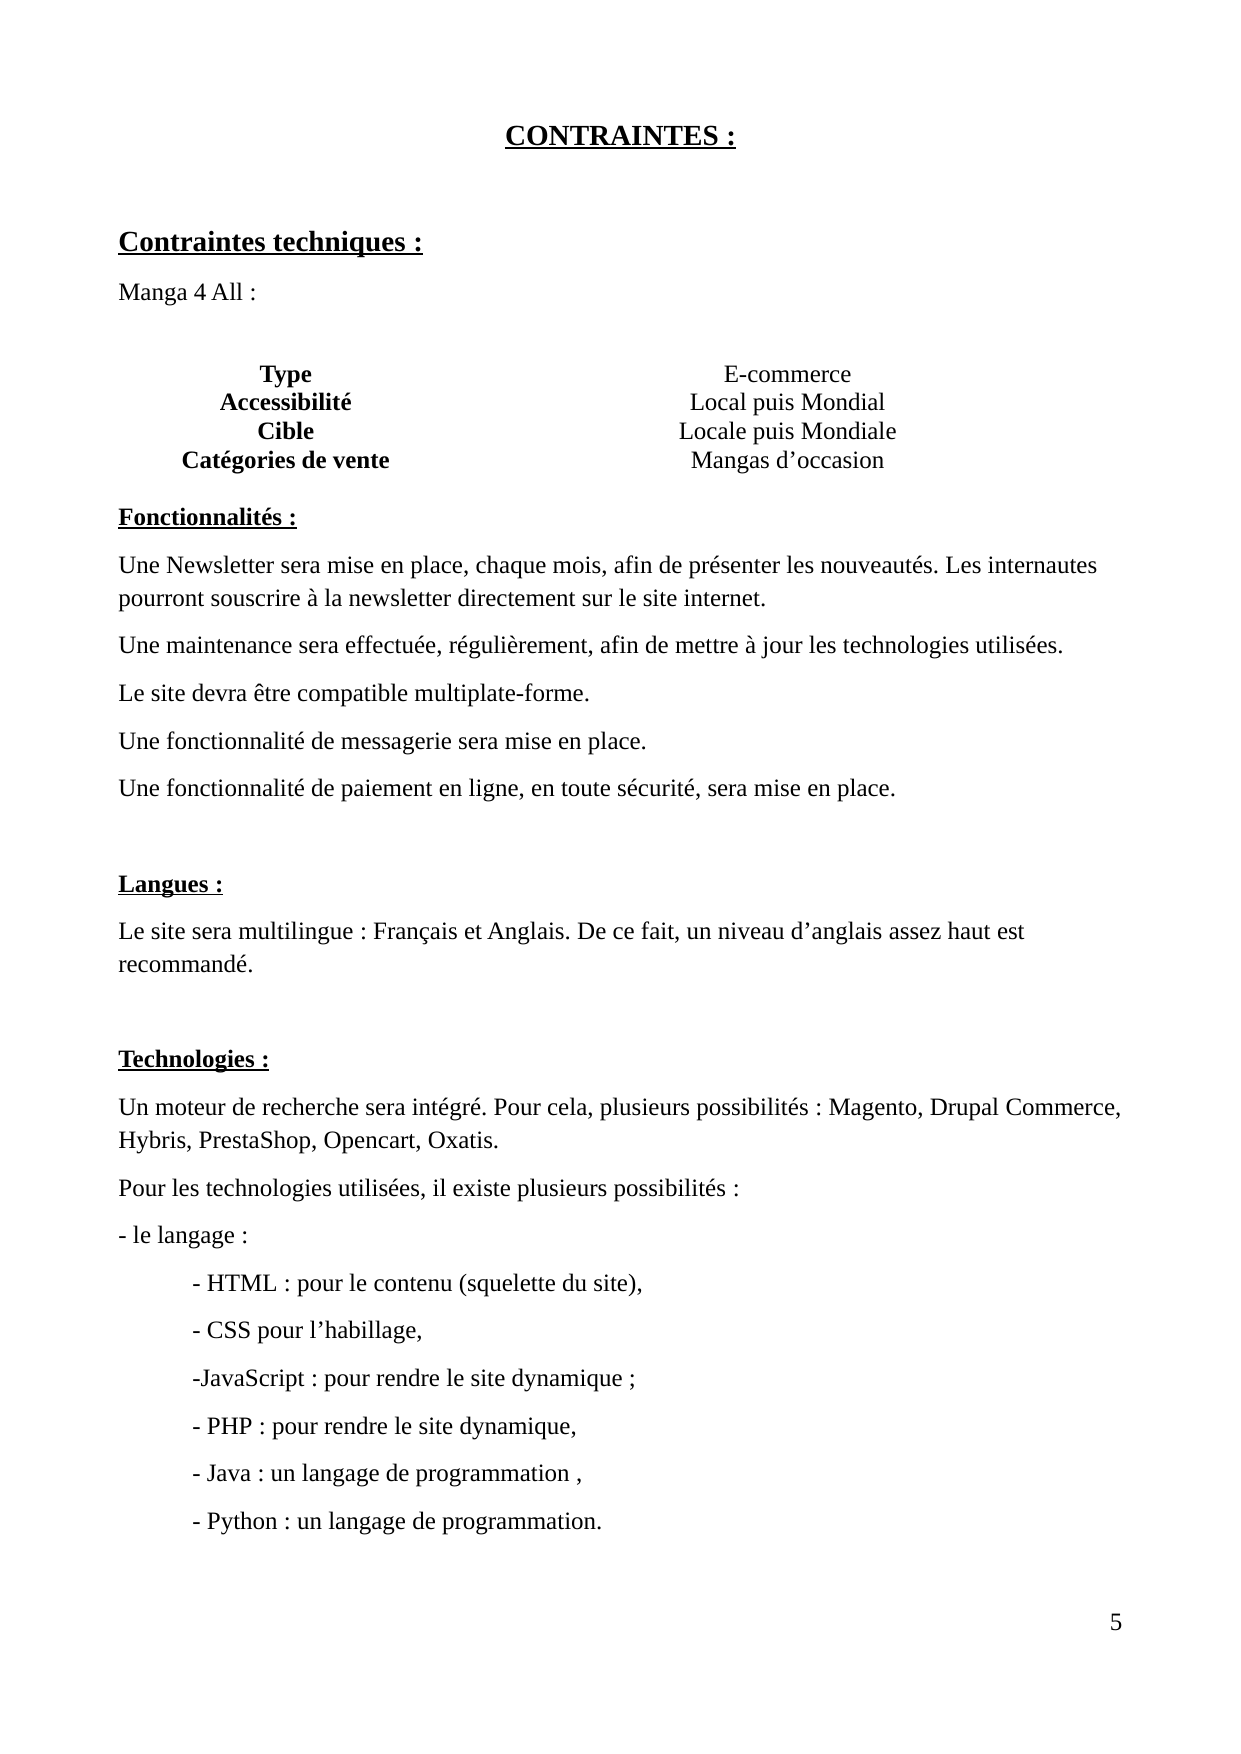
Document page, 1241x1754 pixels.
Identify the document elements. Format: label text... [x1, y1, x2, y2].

text Une fonctionnalité de messagerie sera mise en place. [118, 726, 1122, 754]
text Fonctionnalités : [118, 502, 1122, 531]
text - PHP : pour rendre le site dynamique, [118, 1411, 1122, 1439]
table_cell Cible [118, 416, 453, 445]
table_cell Locale puis Mondiale [453, 416, 1122, 445]
text CONTRAINTES : [118, 118, 1122, 152]
text Contraintes techniques : [118, 224, 1122, 258]
text Une maintenance sera effectuée, régulièrement, afin de mettre à jour les technologies utilisées. [118, 631, 1122, 659]
table_header [453, 325, 1122, 359]
table_cell Mangas d’occasion [453, 445, 1122, 474]
text Technologies : [118, 1044, 1122, 1073]
text - HTML : pour le contenu (squelette du site), [118, 1268, 1122, 1297]
text Une Newsletter sera mise en place, chaque mois, afin de présenter les nouveautés. Les internautes pourront souscrire à la newsletter directement sur le site internet. [118, 550, 1122, 612]
text - le langage : [118, 1220, 1122, 1249]
text - Java : un langage de programmation , [118, 1458, 1122, 1487]
text Langues : [118, 869, 1122, 897]
table_cell Catégories de vente [118, 445, 453, 474]
table_cell E-commerce [453, 359, 1122, 387]
text - CSS pour l’habillage, [118, 1316, 1122, 1344]
text Un moteur de recherche sera intégré. Pour cela, plusieurs possibilités : Magento, Drupal Commerce, Hybris, PrestaShop, Opencart, Oxatis. [118, 1092, 1122, 1154]
table_cell Type [118, 359, 453, 387]
text -JavaScript : pour rendre le site dynamique ; [118, 1363, 1122, 1392]
text - Python : un langage de programmation. [118, 1506, 1122, 1535]
text Le site devra être compatible multiplate-forme. [118, 678, 1122, 707]
table_cell Accessibilité [118, 388, 453, 416]
text Le site sera multilingue : Français et Anglais. De ce fait, un niveau d’anglais assez haut est recommandé. [118, 916, 1122, 978]
text Pour les technologies utilisées, il existe plusieurs possibilités : [118, 1173, 1122, 1201]
table_cell Local puis Mondial [453, 388, 1122, 416]
text Manga 4 All : [118, 277, 1122, 306]
text Une fonctionnalité de paiement en ligne, en toute sécurité, sera mise en place. [118, 773, 1122, 802]
table_header [118, 325, 453, 359]
